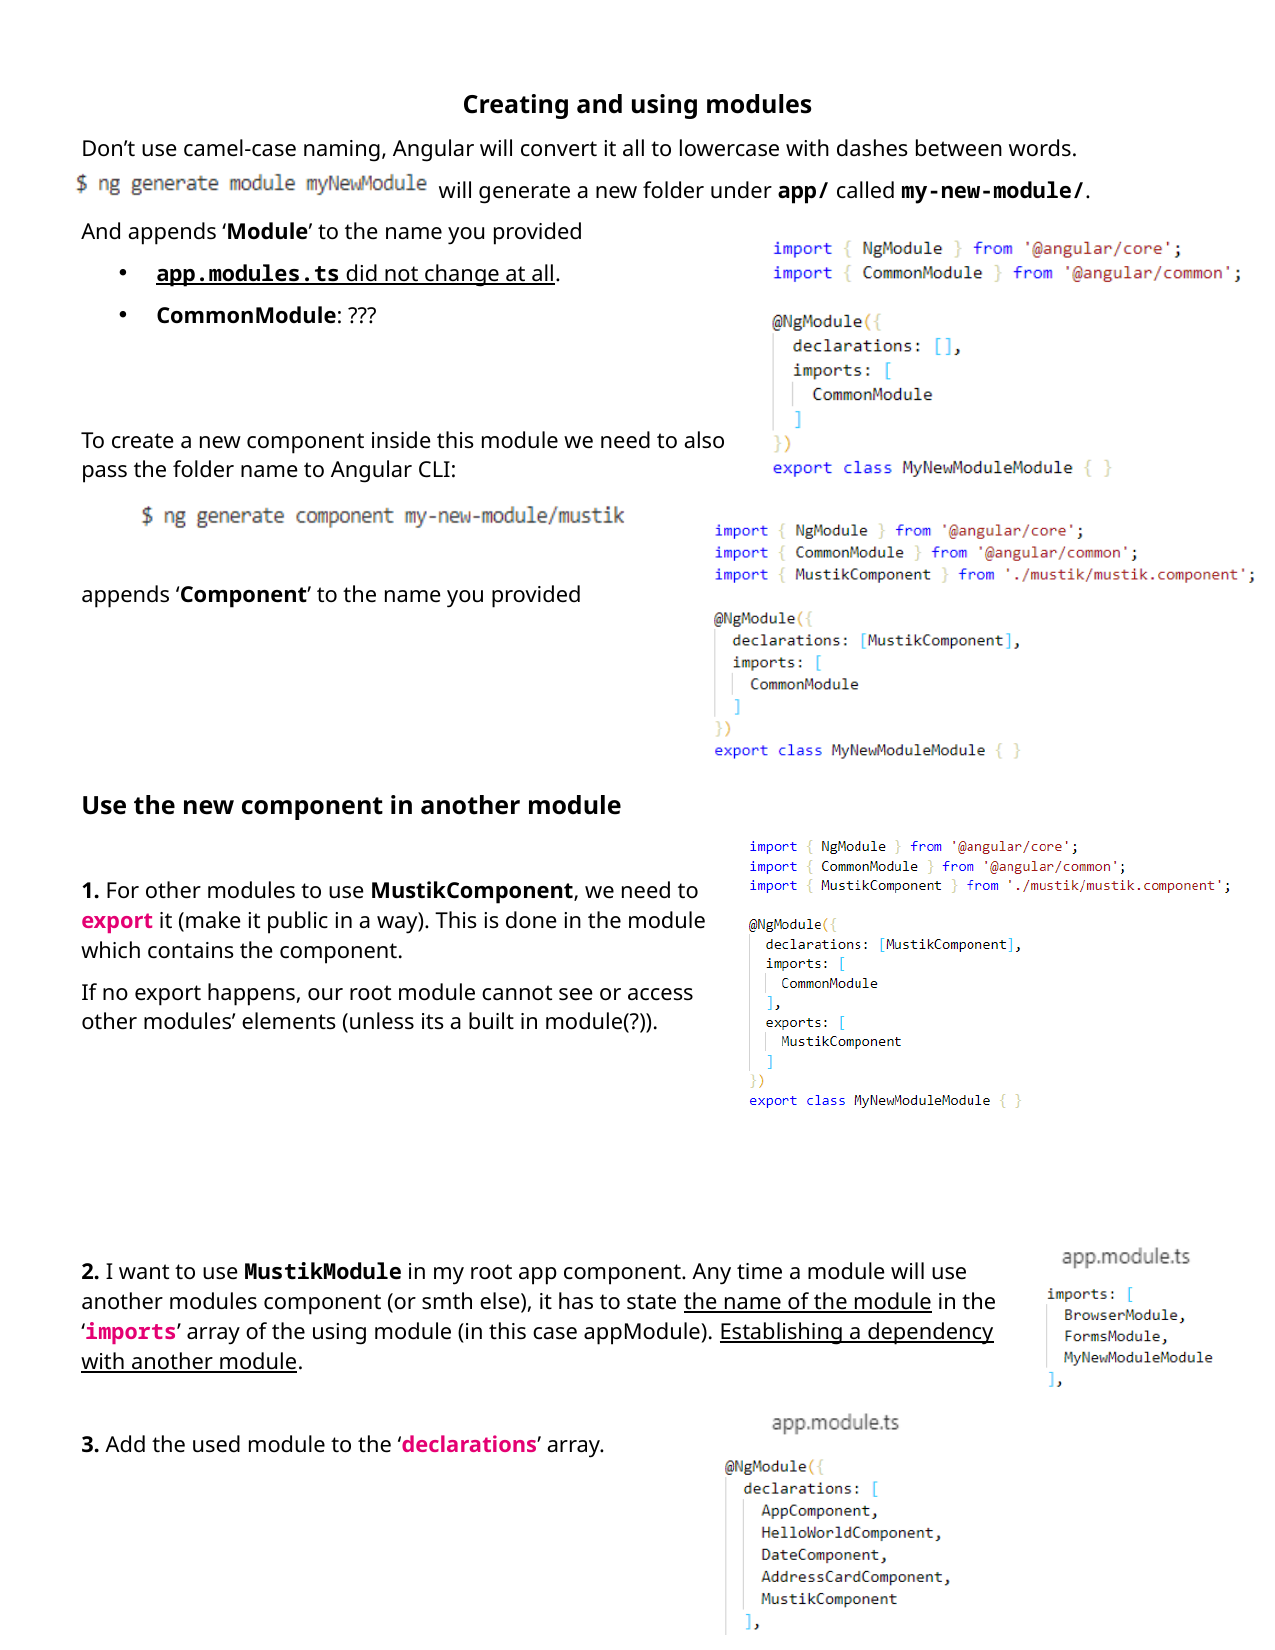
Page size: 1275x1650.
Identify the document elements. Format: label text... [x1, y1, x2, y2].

picture [73, 168, 433, 200]
text If no export happens, our root module cannot see or access other modules’ elements (unless its a built in module(?)). [81, 977, 745, 1036]
picture [1057, 1243, 1199, 1275]
picture [1044, 1284, 1216, 1391]
picture [137, 501, 632, 533]
text 3. Add the used module to the ‘declarations’ array. [81, 1429, 1194, 1459]
text 1. For other modules to use MustikComponent, we need to export it (make it public in a way). This is done in the module which contains the component. [81, 875, 745, 965]
list CommonModule: ??? [118, 299, 769, 329]
picture [722, 1456, 954, 1635]
picture [711, 518, 1259, 763]
text Creating and using modules [81, 87, 1194, 121]
picture [769, 237, 1246, 483]
text Use the new component in another module [81, 788, 1194, 822]
text To create a new component inside this module we need to also pass the folder name to Angular CLI: [81, 424, 1194, 484]
text will generate a new folder under app/ called my-new-module/. [81, 174, 1194, 204]
picture [767, 1409, 908, 1441]
picture [745, 836, 1234, 1114]
text appends ‘Component’ to the name you provided [81, 579, 711, 609]
text 2. I want to use MustikModule in my root app component. Any time a module will use another modules component (or smth else), it has to state the name of the module in the ‘imports’ array of the using module (in this case appModule). Establishing a dependency with another module. [81, 1256, 1194, 1376]
text And appends ‘Module’ to the name you provided [81, 216, 1194, 246]
list app.modules.ts did not change at all. [118, 258, 769, 288]
text Don’t use camel-case naming, Angular will convert it all to lowercase with dashes between words. [81, 133, 1194, 163]
